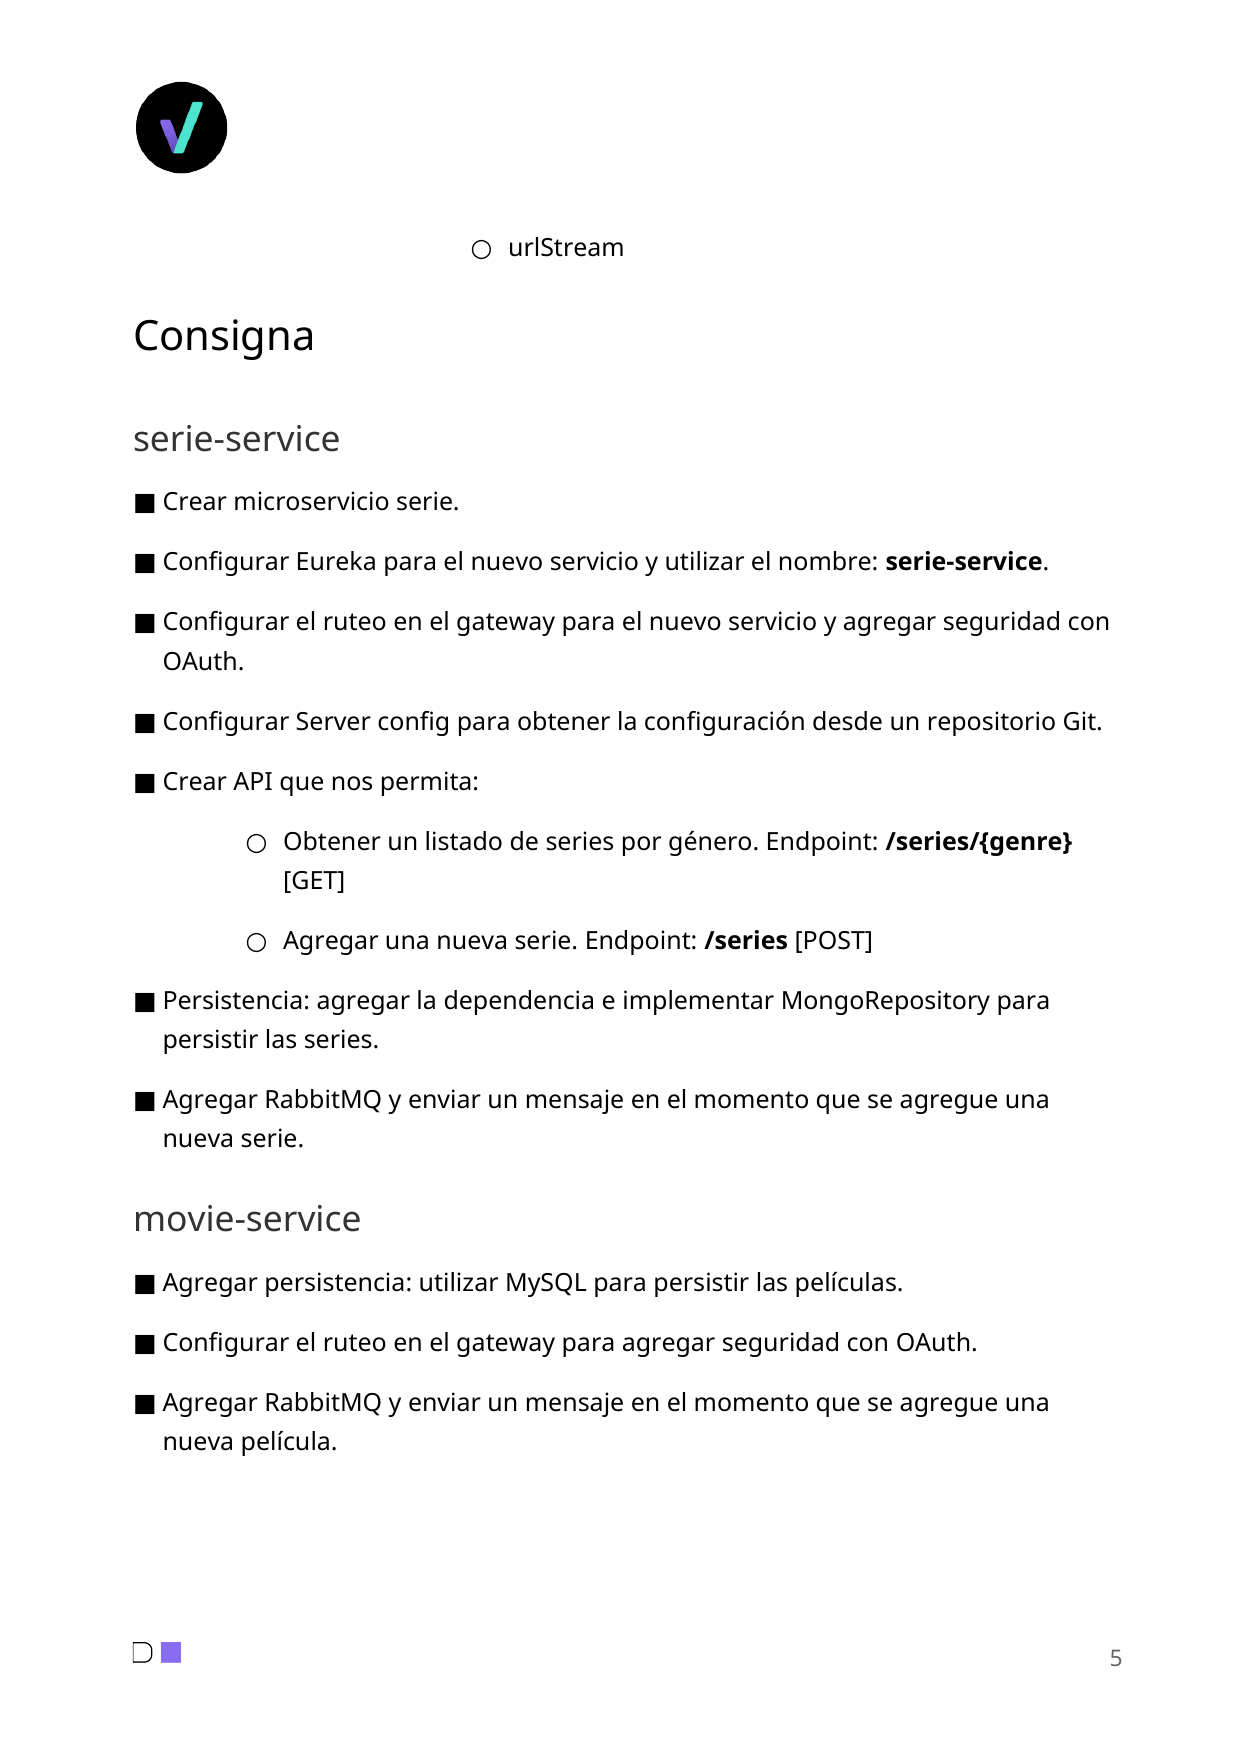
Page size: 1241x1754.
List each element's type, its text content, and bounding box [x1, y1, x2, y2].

list Configurar Server config para obtener la configuración desde un repositorio Git. [133, 703, 1122, 737]
list Crear microservicio serie. [133, 484, 1122, 518]
subtitle movie-service [133, 1193, 1122, 1241]
list Configurar Eureka para el nuevo servicio y utilizar el nombre: serie-service. [133, 544, 1122, 578]
list Configurar el ruteo en el gateway para agregar seguridad con OAuth. [133, 1324, 1122, 1358]
list Agregar persistencia: utilizar MySQL para persistir las películas. [133, 1264, 1122, 1298]
subtitle Consigna [133, 306, 1122, 363]
subtitle serie-service [133, 413, 1122, 461]
picture [132, 1636, 182, 1668]
list urlStream [470, 229, 1122, 263]
list Agregar RabbitMQ y enviar un mensaje en el momento que se agregue una nueva película. [133, 1384, 1122, 1457]
list Crear API que nos permita: [133, 763, 1122, 797]
list Persistencia: agregar la dependencia e implementar MongoRepository para persistir las series. [133, 982, 1122, 1056]
list Configurar el ruteo en el gateway para el nuevo servicio y agregar seguridad con OAuth. [133, 604, 1122, 677]
list Agregar una nueva serie. Endpoint: /series [POST] [245, 922, 1122, 956]
list Agregar RabbitMQ y enviar un mensaje en el momento que se agregue una nueva serie. [133, 1082, 1122, 1155]
picture [120, 68, 241, 187]
list Obtener un listado de series por género. Endpoint: /series/{genre} [GET] [245, 823, 1122, 896]
